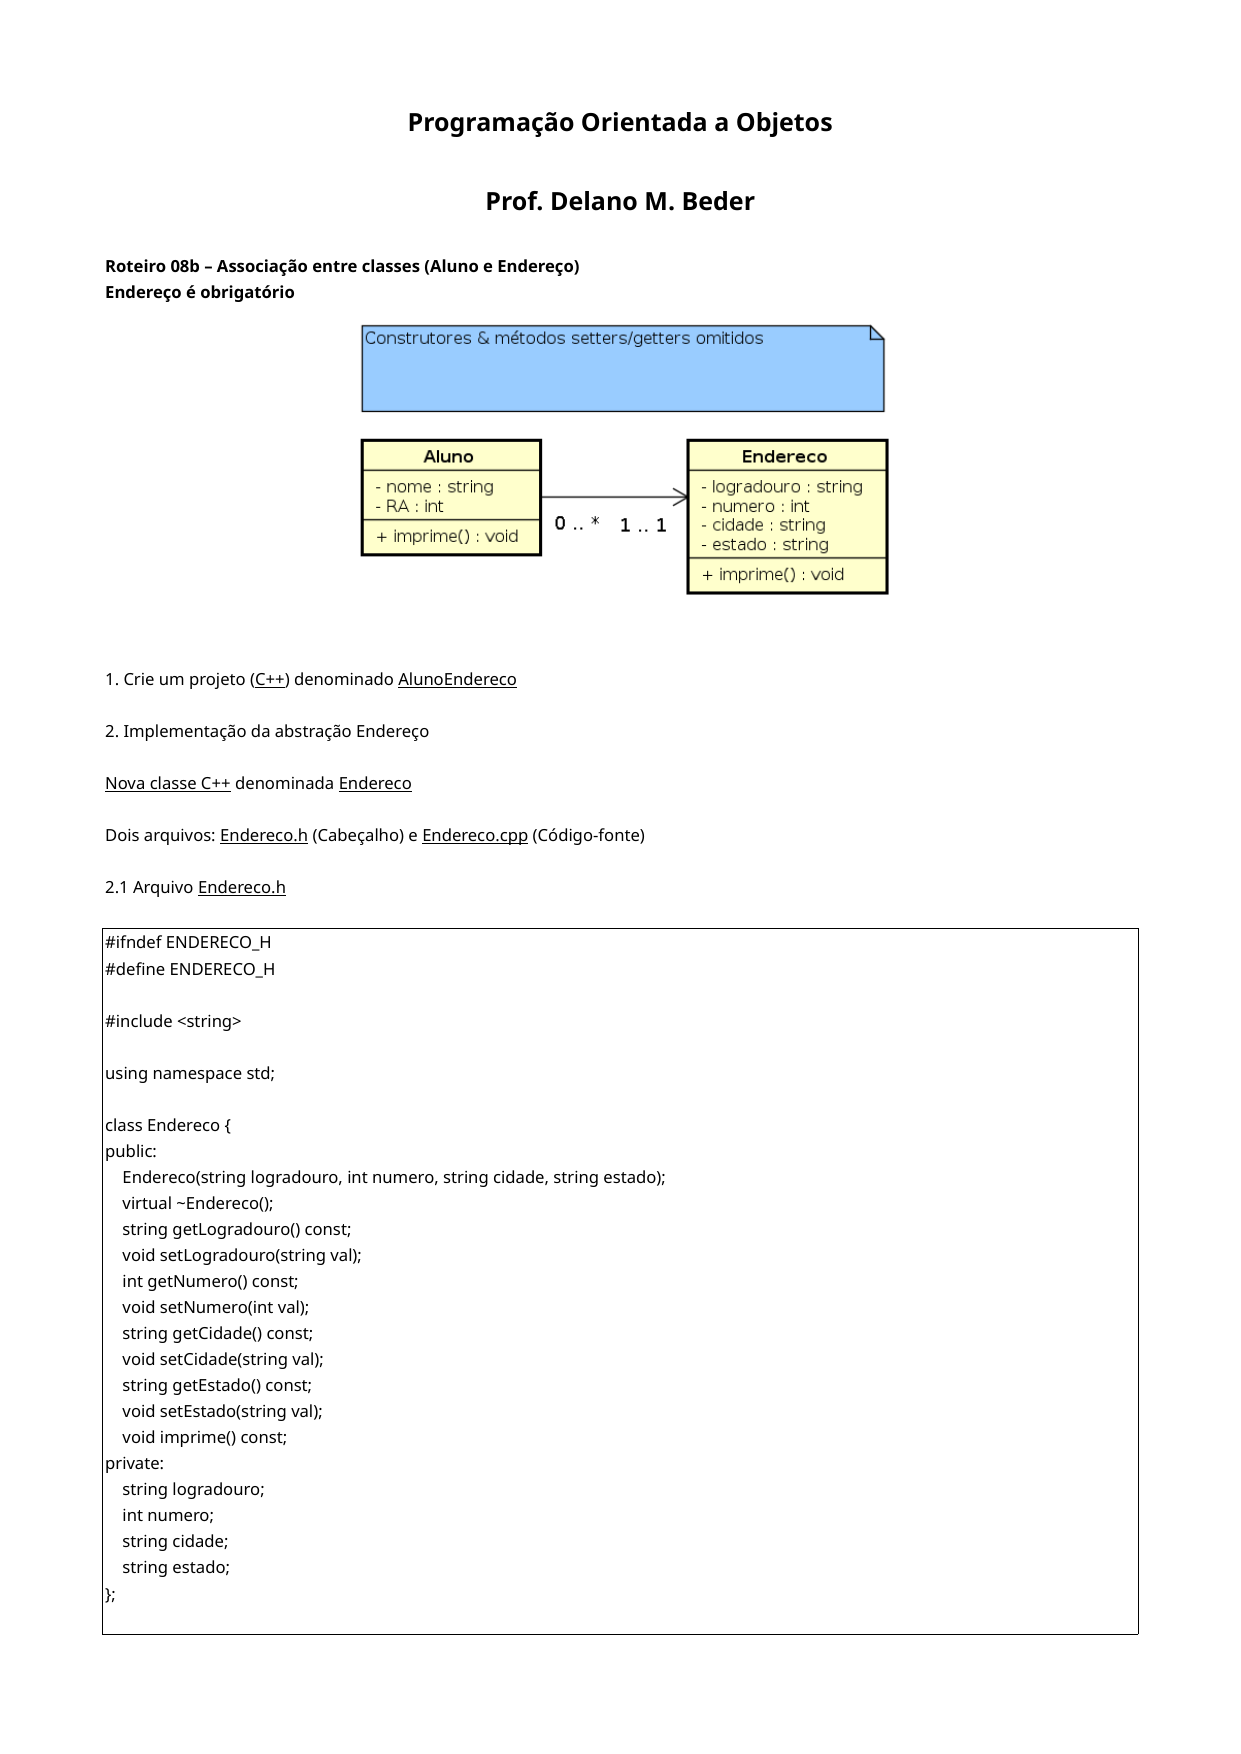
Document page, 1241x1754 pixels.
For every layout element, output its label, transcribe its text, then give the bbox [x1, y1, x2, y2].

text void setNumero(int val); [103, 1293, 1138, 1318]
text string getEstado() const; [103, 1371, 1138, 1397]
text string estado; [103, 1553, 1138, 1579]
text Roteiro 08b – Associação entre classes (Aluno e Endereço) [105, 255, 1135, 278]
text string cidade; [103, 1527, 1138, 1553]
text string getCidade() const; [103, 1319, 1138, 1344]
text Endereço é obrigatório [105, 281, 1135, 304]
text class Endereco { [103, 1110, 1138, 1136]
text Prof. Delano M. Beder [105, 183, 1135, 217]
text void setCidade(string val); [103, 1345, 1138, 1371]
text 2.1 Arquivo Endereco.h [105, 876, 1135, 899]
text void setLogradouro(string val); [103, 1241, 1138, 1266]
text virtual ~Endereco(); [103, 1188, 1138, 1214]
text int numero; [103, 1501, 1138, 1527]
text string getLogradouro() const; [103, 1214, 1138, 1240]
text private: [103, 1449, 1138, 1475]
text #ifndef ENDERECO_H [103, 929, 1138, 954]
text Programação Orientada a Objetos [105, 105, 1135, 139]
text #define ENDERECO_H [103, 954, 1138, 980]
picture [338, 315, 902, 609]
text using namespace std; [103, 1058, 1138, 1084]
text string logradouro; [103, 1475, 1138, 1501]
text void imprime() const; [103, 1423, 1138, 1449]
text void setEstado(string val); [103, 1397, 1138, 1423]
text #include <string> [103, 1006, 1138, 1032]
text Dois arquivos: Endereco.h (Cabeçalho) e Endereco.cpp (Código-fonte) [105, 824, 1135, 847]
text 2. Implementação da abstração Endereço [105, 720, 1135, 742]
text Endereco(string logradouro, int numero, string cidade, string estado); [103, 1162, 1138, 1188]
text Nova classe C++ denominada Endereco [105, 746, 1135, 794]
text }; [103, 1579, 1138, 1605]
text public: [103, 1136, 1138, 1162]
text 1. Crie um projeto (C++) denominado AlunoEndereco [105, 668, 1135, 690]
text int getNumero() const; [103, 1267, 1138, 1292]
